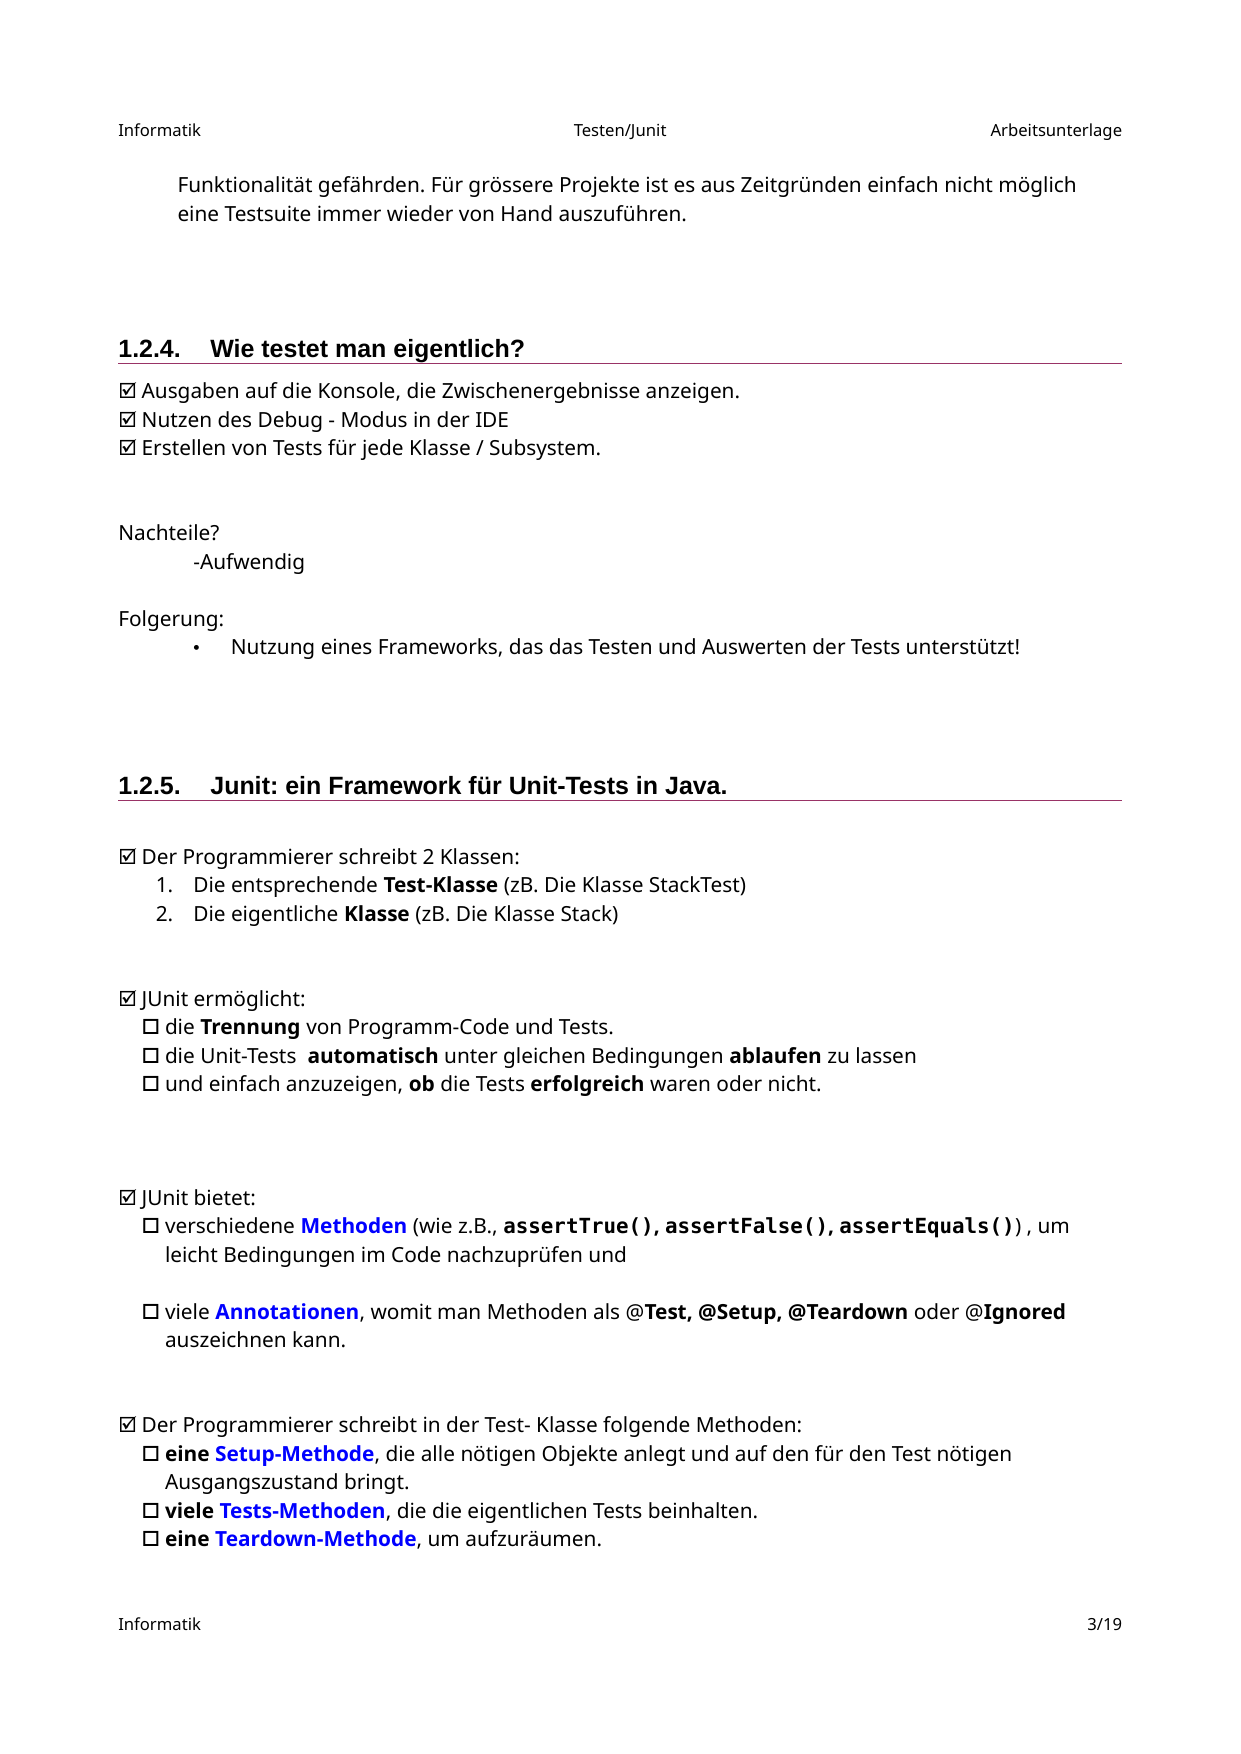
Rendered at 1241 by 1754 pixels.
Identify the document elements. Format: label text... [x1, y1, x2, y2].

list -Aufwendig [156, 547, 1122, 575]
list Der Programmierer schreibt in der Test- Klasse folgende Methoden: [118, 1411, 1122, 1439]
list Funktionalität gefährden. Für grössere Projekte ist es aus Zeitgründen einfach nicht möglich eine Testsuite immer wieder von Hand auszuführen. [177, 170, 1122, 227]
list JUnit ermöglicht: [118, 984, 1122, 1012]
list Der Programmierer schreibt 2 Klassen: [118, 842, 1122, 870]
list eine Teardown-Methode, um aufzuräumen. [141, 1524, 1122, 1553]
list viele Annotationen, womit man Methoden als @Test, @Setup, @Teardown oder @Ignored auszeichnen kann. [141, 1297, 1122, 1354]
list Erstellen von Tests für jede Klasse / Subsystem. [118, 433, 1122, 462]
list viele Tests-Methoden, die die eigentlichen Tests beinhalten. [141, 1496, 1122, 1524]
text Nachteile? [118, 518, 1122, 547]
subtitle Wie testet man eigentlich? [118, 334, 1122, 363]
list Die eigentliche Klasse (zB. Die Klasse Stack) [156, 899, 1122, 927]
list verschiedene Methoden (wie z.B., assertTrue(), assertFalse(), assertEquals()) , um leicht Bedingungen im Code nachzuprüfen und [141, 1211, 1122, 1297]
subtitle Junit: ein Framework für Unit-Tests in Java. [118, 771, 1122, 800]
list und einfach anzuzeigen, ob die Tests erfolgreich waren oder nicht. [141, 1069, 1122, 1098]
list Nutzen des Debug - Modus in der IDE [118, 405, 1122, 433]
list die Trennung von Programm-Code und Tests. [141, 1012, 1122, 1041]
list die Unit-Tests automatisch unter gleichen Bedingungen ablaufen zu lassen [141, 1041, 1122, 1069]
list eine Setup-Methode, die alle nötigen Objekte anlegt und auf den für den Test nötigen Ausgangszustand bringt. [141, 1439, 1122, 1496]
list Die entsprechende Test-Klasse (zB. Die Klasse StackTest) [156, 870, 1122, 899]
list Ausgaben auf die Konsole, die Zwischenergebnisse anzeigen. [118, 376, 1122, 405]
list JUnit bietet: [118, 1183, 1122, 1211]
list Nutzung eines Frameworks, das das Testen und Auswerten der Tests unterstützt! [193, 632, 1122, 661]
text Folgerung: [118, 604, 1122, 632]
